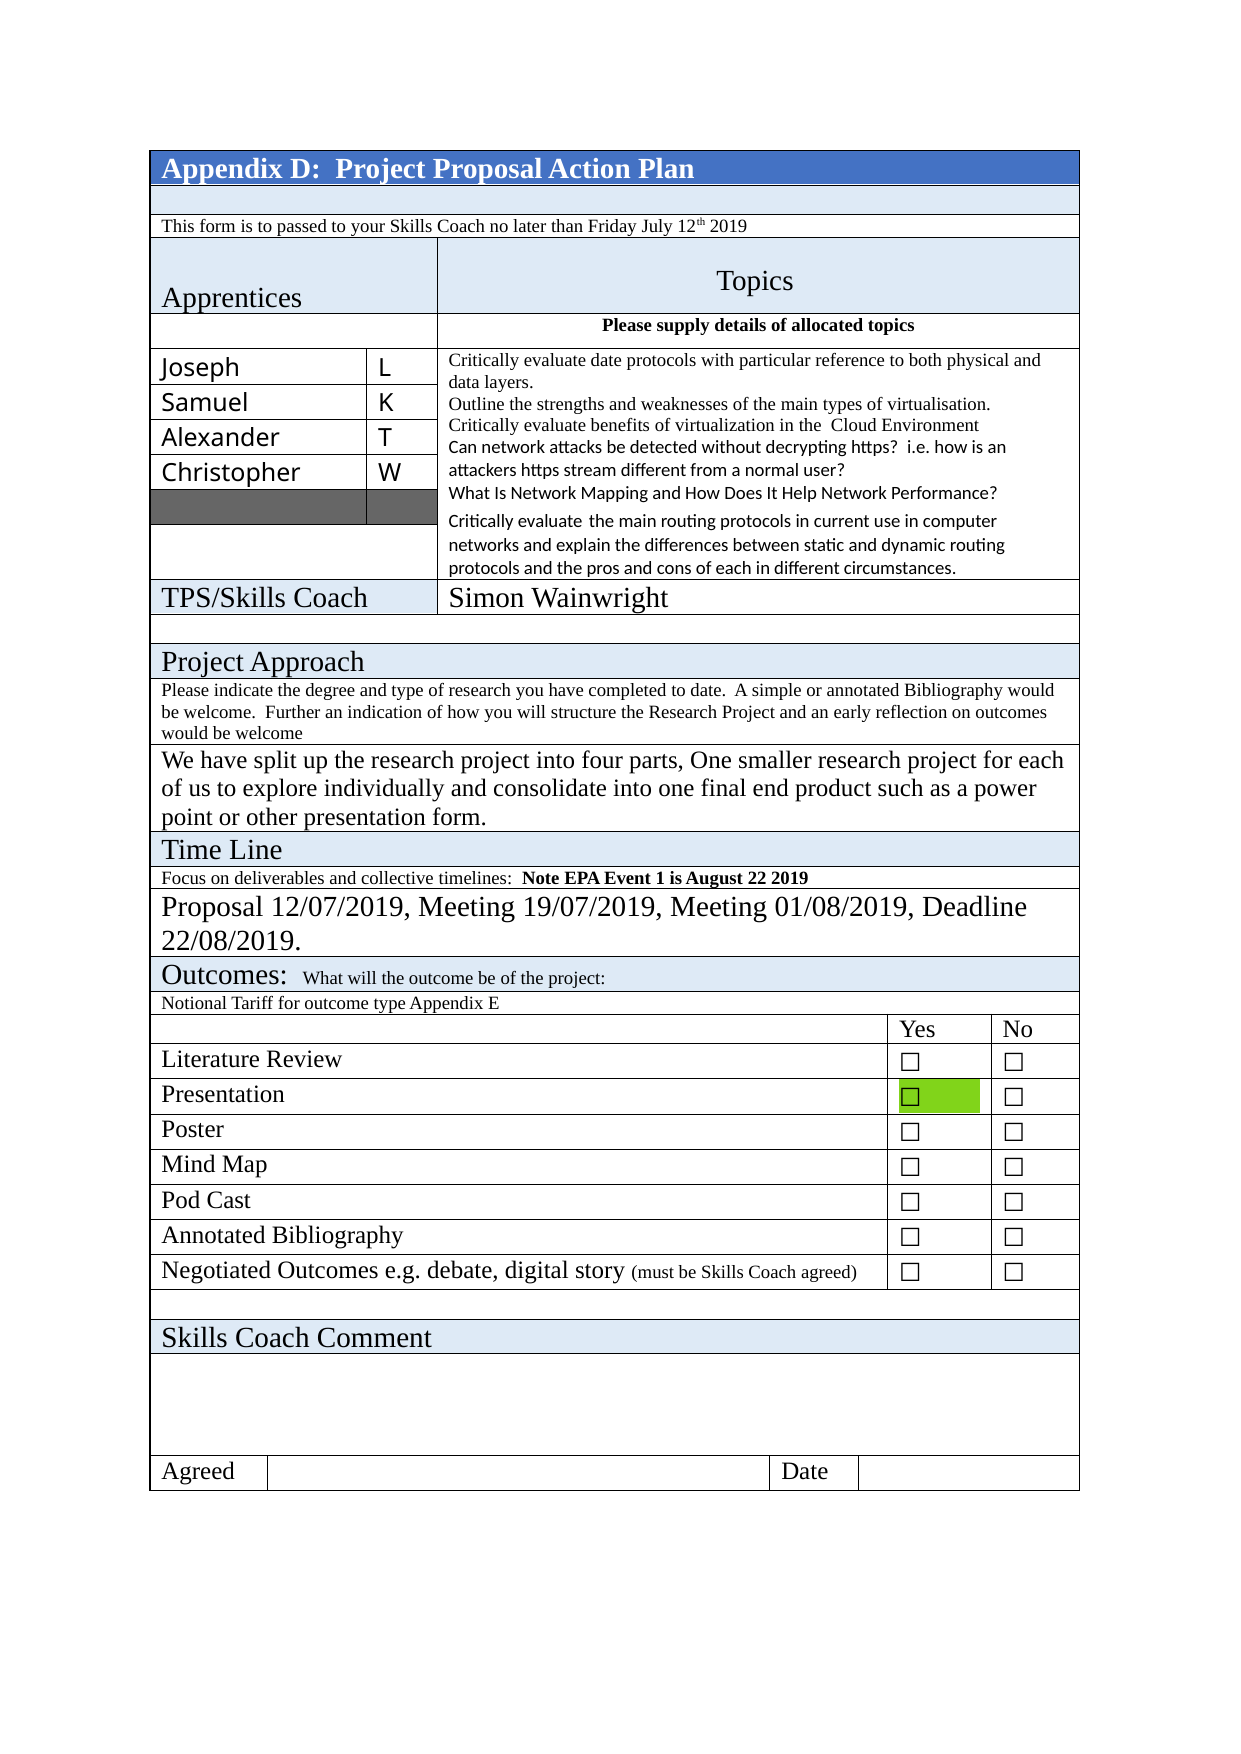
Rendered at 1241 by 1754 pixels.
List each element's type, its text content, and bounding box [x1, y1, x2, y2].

table_cell Samuel [151, 385, 366, 418]
table_cell ☐ [888, 1255, 991, 1289]
table_cell W [367, 455, 437, 489]
table_cell ☐ [992, 1044, 1079, 1078]
table_cell Yes [888, 1015, 991, 1043]
table_cell [151, 1290, 1079, 1319]
table_cell Please indicate the degree and type of research you have completed to date. A simple or annotated Bibliography would be welcome. Further an indication of how you will structure the Research Project and an early reflection on outcomes would be welcome [151, 679, 1079, 744]
table_cell L [367, 349, 437, 383]
table_cell ☐ [992, 1185, 1079, 1219]
table_cell ☐ [888, 1079, 899, 1113]
table_header Appendix D: Project Proposal Action Plan [151, 151, 1079, 184]
table_cell ☐ [992, 1150, 1079, 1184]
table_cell This form is to passed to your Skills Coach no later than Friday July 12th 2019 [151, 215, 1079, 237]
table_cell Agreed [151, 1456, 267, 1489]
table_cell We have split up the research project into four parts, One smaller research project for each of us to explore individually and consolidate into one final end product such as a power point or other presentation form. [151, 745, 1079, 831]
table_cell Negotiated Outcomes e.g. debate, digital story (must be Skills Coach agreed) [151, 1255, 887, 1289]
table_cell Topics [438, 238, 1079, 313]
table_cell ☐ [888, 1044, 991, 1078]
table_cell Please supply details of allocated topics [438, 314, 1079, 348]
table_cell [151, 525, 437, 579]
table_cell No [992, 1015, 1079, 1043]
table_cell Skills Coach Comment [151, 1320, 1079, 1353]
table_cell Notional Tariff for outcome type Appendix E [151, 992, 1079, 1013]
table_cell K [367, 385, 437, 418]
table_cell ☐ [888, 1185, 991, 1219]
table_cell [151, 1354, 1079, 1455]
table_cell ☐ [992, 1220, 1079, 1254]
table_cell Joseph [151, 349, 366, 383]
table_cell Apprentices [151, 238, 437, 313]
table_cell [151, 490, 366, 524]
table_cell Annotated Bibliography [151, 1220, 887, 1254]
table_cell Outcomes: What will the outcome be of the project: [151, 957, 1079, 991]
table_cell Christopher [151, 455, 366, 489]
table_cell Date [770, 1456, 858, 1489]
table_cell T [367, 420, 437, 454]
table_cell Project Approach [151, 644, 1079, 678]
table_cell Proposal 12/07/2019, Meeting 19/07/2019, Meeting 01/08/2019, Deadline 22/08/2019. [151, 889, 1079, 956]
table_cell ☐ [992, 1079, 1079, 1113]
table_cell [151, 186, 1079, 214]
table_cell Presentation [151, 1079, 887, 1113]
table_cell Pod Cast [151, 1185, 887, 1219]
table_cell [367, 490, 437, 524]
table_cell Focus on deliverables and collective timelines: Note EPA Event 1 is August 22 2019 [151, 867, 1079, 888]
table_cell ☐ [888, 1115, 991, 1148]
table_cell [268, 1456, 769, 1489]
table_cell [151, 314, 437, 348]
table_cell Alexander [151, 420, 366, 454]
table_cell Simon Wainwright [438, 580, 1079, 613]
table_cell [151, 1015, 887, 1043]
table_cell ☐ [992, 1115, 1079, 1148]
table_cell [859, 1456, 1079, 1489]
table_cell ☐ [992, 1255, 1079, 1289]
table_cell Mind Map [151, 1150, 887, 1184]
table_cell Literature Review [151, 1044, 887, 1078]
table_cell [151, 615, 1079, 643]
table_cell ☐ [888, 1150, 991, 1184]
table_cell ☐ [888, 1220, 991, 1254]
table_cell Poster [151, 1115, 887, 1148]
table_cell TPS/Skills Coach [151, 580, 437, 613]
table_cell Critically evaluate date protocols with particular reference to both physical and data layers. Outline the strengths and weaknesses of the main types of virtualisation. Critically evaluate benefits of virtualization in the Cloud Environment Can network attacks be detected without decrypting https? i.e. how is an attackers https stream different from a normal user? What Is Network Mapping and How Does It Help Network Performance? Critically evaluate the main routing protocols in current use in computer networks and explain the differences between static and dynamic routing protocols and the pros and cons of each in different circumstances. [438, 349, 1079, 579]
table_cell ☐ [980, 1079, 991, 1113]
table_cell Time Line [151, 832, 1079, 866]
